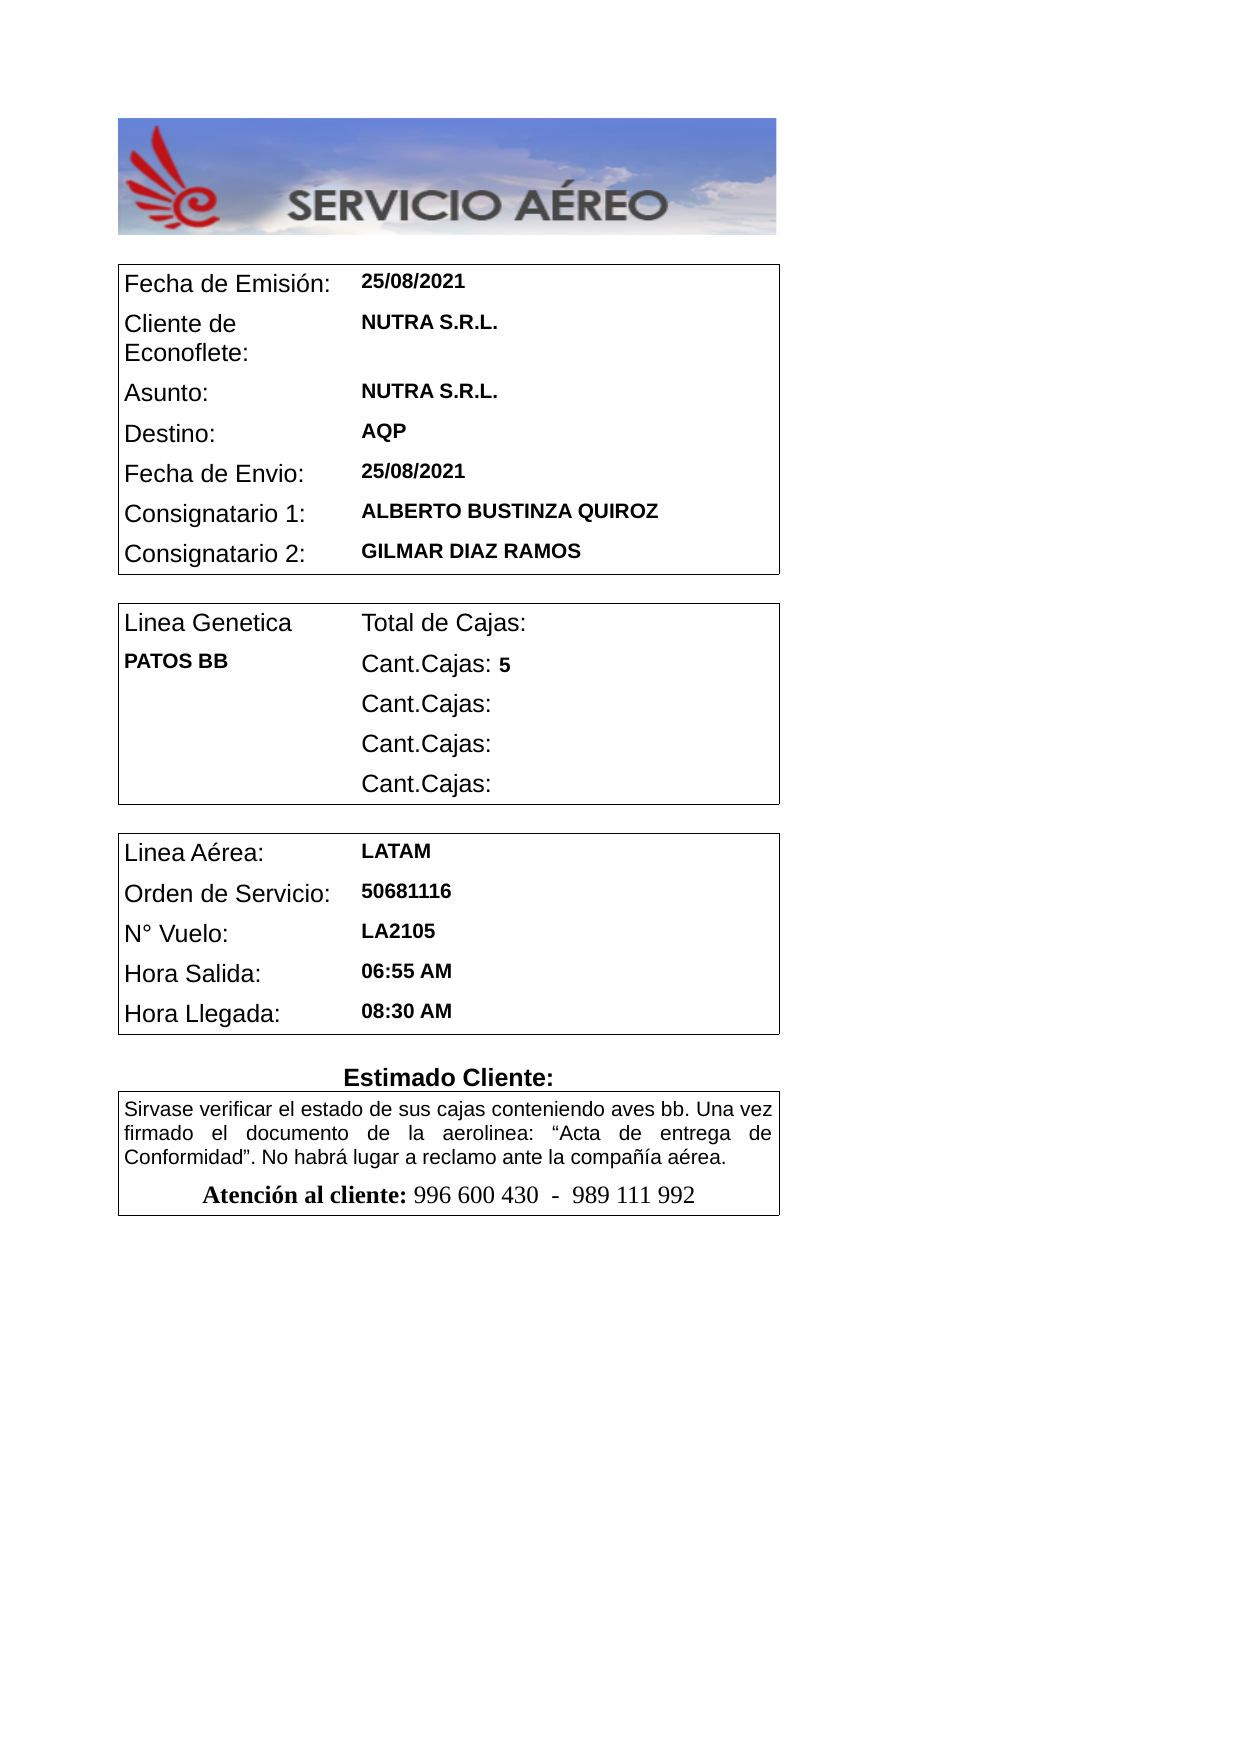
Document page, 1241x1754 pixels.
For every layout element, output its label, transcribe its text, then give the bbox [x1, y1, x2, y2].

table_cell [356, 575, 779, 603]
table_cell LATAM [356, 834, 779, 873]
table_cell [118, 575, 356, 603]
table_cell 25/08/2021 [356, 453, 779, 493]
table_cell LA2105 [356, 913, 779, 953]
table_header 25/08/2021 [356, 265, 779, 304]
table_header Fecha de Emisión: [119, 265, 356, 304]
table_cell NUTRA S.R.L. [356, 373, 779, 413]
table_cell [118, 805, 356, 833]
table_cell Atención al cliente: 996 600 430 - 989 111 992 [119, 1175, 779, 1215]
table_cell Asunto: [119, 373, 356, 413]
table_cell 06:55 AM [356, 953, 779, 993]
table_cell Cant.Cajas: [356, 683, 779, 723]
table_cell Sirvase verificar el estado de sus cajas conteniendo aves bb. Una vez firmado el documento de la aerolinea: “Acta de entrega de Conformidad”. No habrá lugar a reclamo ante la compañía aérea. [119, 1092, 779, 1175]
table_cell 50681116 [356, 873, 779, 913]
table_cell [119, 764, 356, 804]
picture [118, 118, 777, 235]
table_cell Hora Llegada: [119, 994, 356, 1034]
table_cell Estimado Cliente: [118, 1035, 779, 1091]
table_cell AQP [356, 413, 779, 453]
table_cell GILMAR DIAZ RAMOS [356, 534, 779, 574]
table_cell PATOS BB [119, 643, 356, 683]
table_cell [119, 683, 356, 723]
table_cell Destino: [119, 413, 356, 453]
table_cell Cant.Cajas: [356, 723, 779, 763]
table_cell Hora Salida: [119, 953, 356, 993]
table_cell NUTRA S.R.L. [356, 304, 779, 373]
table_cell Linea Genetica [119, 604, 356, 643]
table_cell Linea Aérea: [119, 834, 356, 873]
table_cell Consignatario 2: [119, 534, 356, 574]
table_cell Orden de Servicio: [119, 873, 356, 913]
table_cell Cant.Cajas: [356, 764, 779, 804]
table_cell [356, 805, 779, 833]
table_cell Cliente de Econoflete: [119, 304, 356, 373]
table_cell Fecha de Envio: [119, 453, 356, 493]
table_cell Cant.Cajas: 5 [356, 643, 779, 683]
table_cell 08:30 AM [356, 994, 779, 1034]
table_cell Consignatario 1: [119, 493, 356, 533]
table_cell ALBERTO BUSTINZA QUIROZ [356, 493, 779, 533]
table_cell [119, 723, 356, 763]
table_cell Total de Cajas: [356, 604, 779, 643]
table_cell N° Vuelo: [119, 913, 356, 953]
